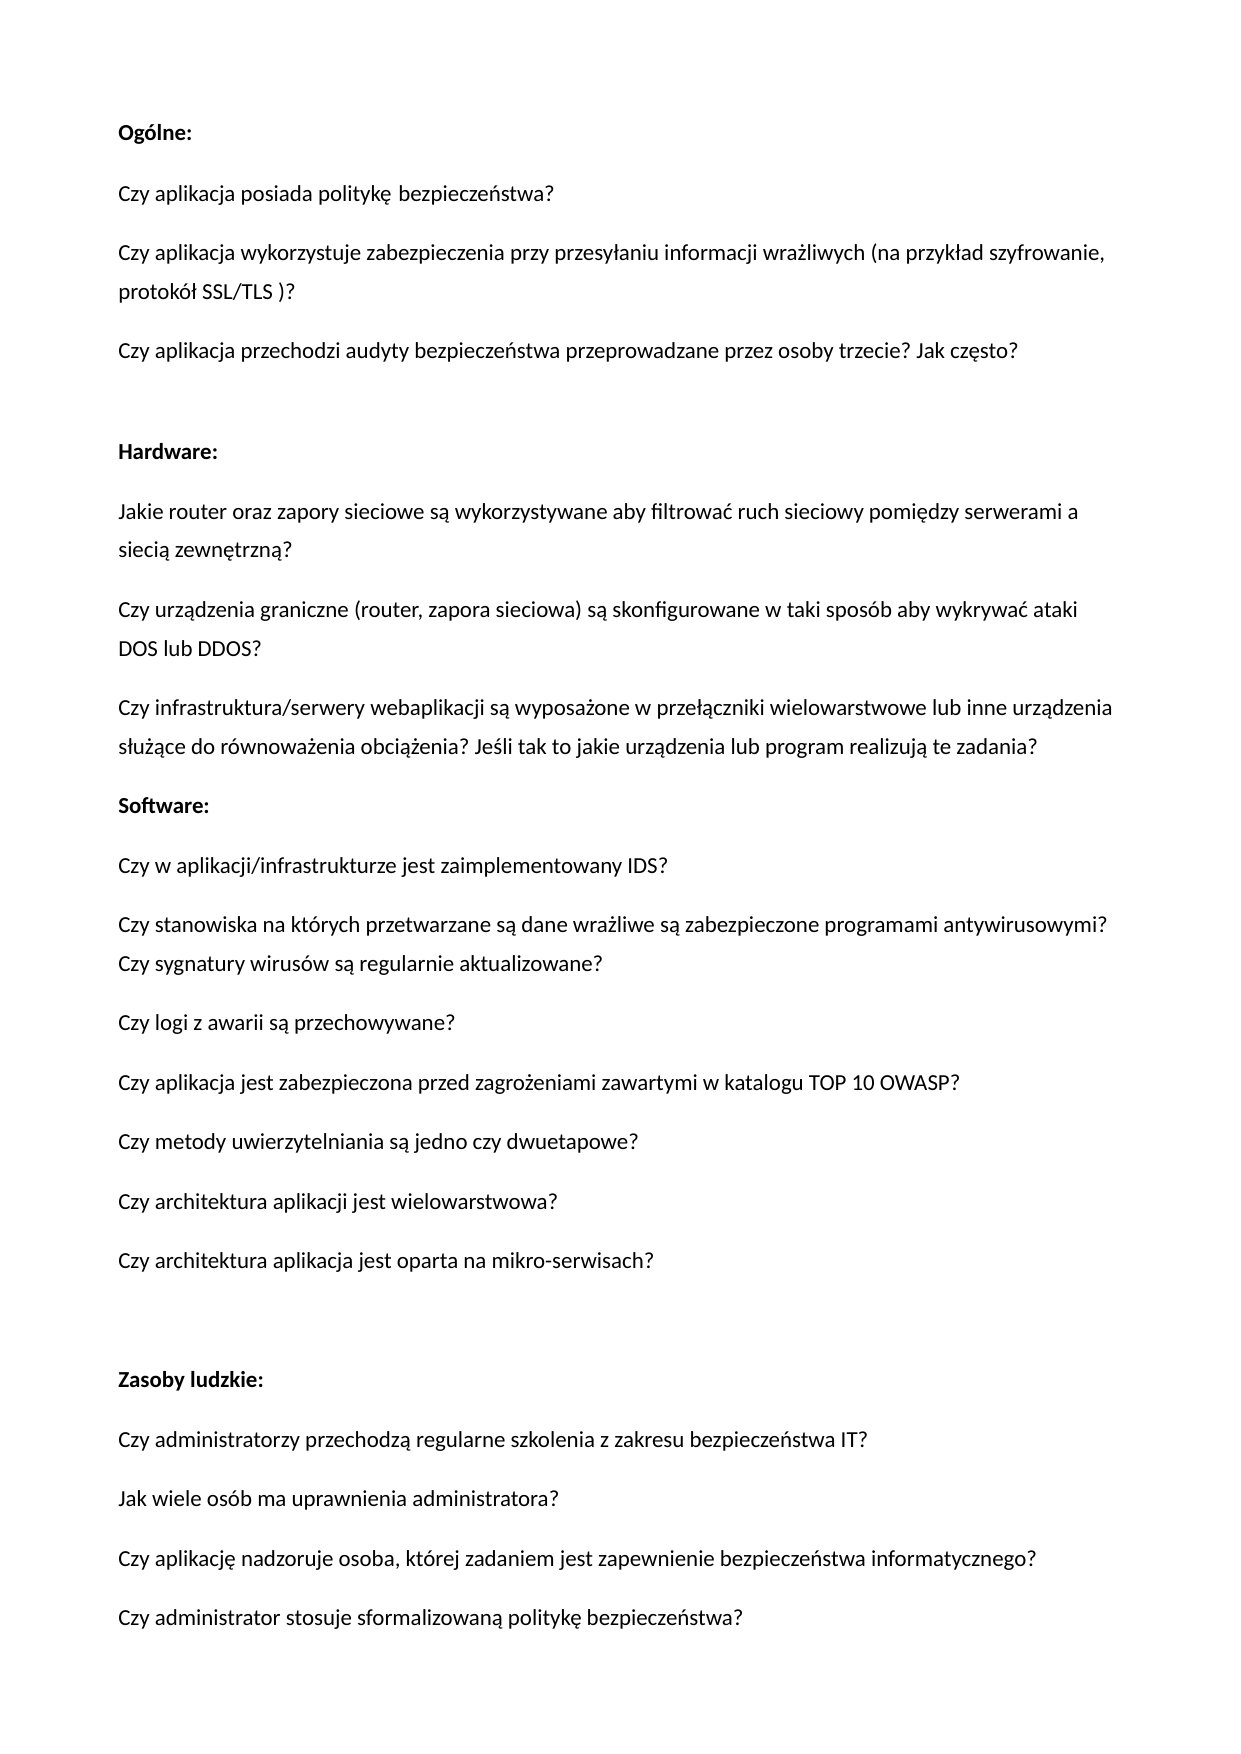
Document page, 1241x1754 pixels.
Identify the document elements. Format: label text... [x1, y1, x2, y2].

text Czy aplikacja wykorzystuje zabezpieczenia przy przesyłaniu informacji wrażliwych (na przykład szyfrowanie, protokół SSL/TLS )? [118, 238, 1122, 305]
text Czy architektura aplikacja jest oparta na mikro-serwisach? [118, 1246, 1122, 1274]
text Ogólne: [43, 118, 1122, 146]
text Czy w aplikacji/infrastrukturze jest zaimplementowany IDS? [118, 851, 1122, 879]
text Czy administrator stosuje sformalizowaną politykę bezpieczeństwa? [118, 1603, 1122, 1631]
text Czy architektura aplikacji jest wielowarstwowa? [118, 1187, 1122, 1215]
text Czy aplikacja jest zabezpieczona przed zagrożeniami zawartymi w katalogu TOP 10 OWASP? [118, 1068, 1122, 1096]
text Jak wiele osób ma uprawnienia administratora? [118, 1484, 1122, 1512]
text Jakie router oraz zapory sieciowe są wykorzystywane aby filtrować ruch sieciowy pomiędzy serwerami a siecią zewnętrzną? [118, 497, 1122, 563]
text Zasoby ludzkie: [118, 1365, 1122, 1393]
text Czy aplikację nadzoruje osoba, której zadaniem jest zapewnienie bezpieczeństwa informatycznego? [118, 1544, 1122, 1572]
text Hardware: [118, 437, 1122, 465]
text Software: [118, 791, 1122, 819]
text Czy administratorzy przechodzą regularne szkolenia z zakresu bezpieczeństwa IT? [118, 1425, 1122, 1453]
text Czy stanowiska na których przetwarzane są dane wrażliwe są zabezpieczone programami antywirusowymi? Czy sygnatury wirusów są regularnie aktualizowane? [118, 910, 1122, 977]
text Czy aplikacja posiada politykę bezpieczeństwa? [118, 178, 1122, 207]
text Czy urządzenia graniczne (router, zapora sieciowa) są skonfigurowane w taki sposób aby wykrywać ataki DOS lub DDOS? [118, 595, 1122, 662]
text Czy metody uwierzytelniania są jedno czy dwuetapowe? [118, 1127, 1122, 1155]
text Czy logi z awarii są przechowywane? [118, 1008, 1122, 1036]
text Czy aplikacja przechodzi audyty bezpieczeństwa przeprowadzane przez osoby trzecie? Jak często? [118, 337, 1122, 365]
text Czy infrastruktura/serwery webaplikacji są wyposażone w przełączniki wielowarstwowe lub inne urządzenia służące do równoważenia obciążenia? Jeśli tak to jakie urządzenia lub program realizują te zadania? [118, 693, 1122, 760]
